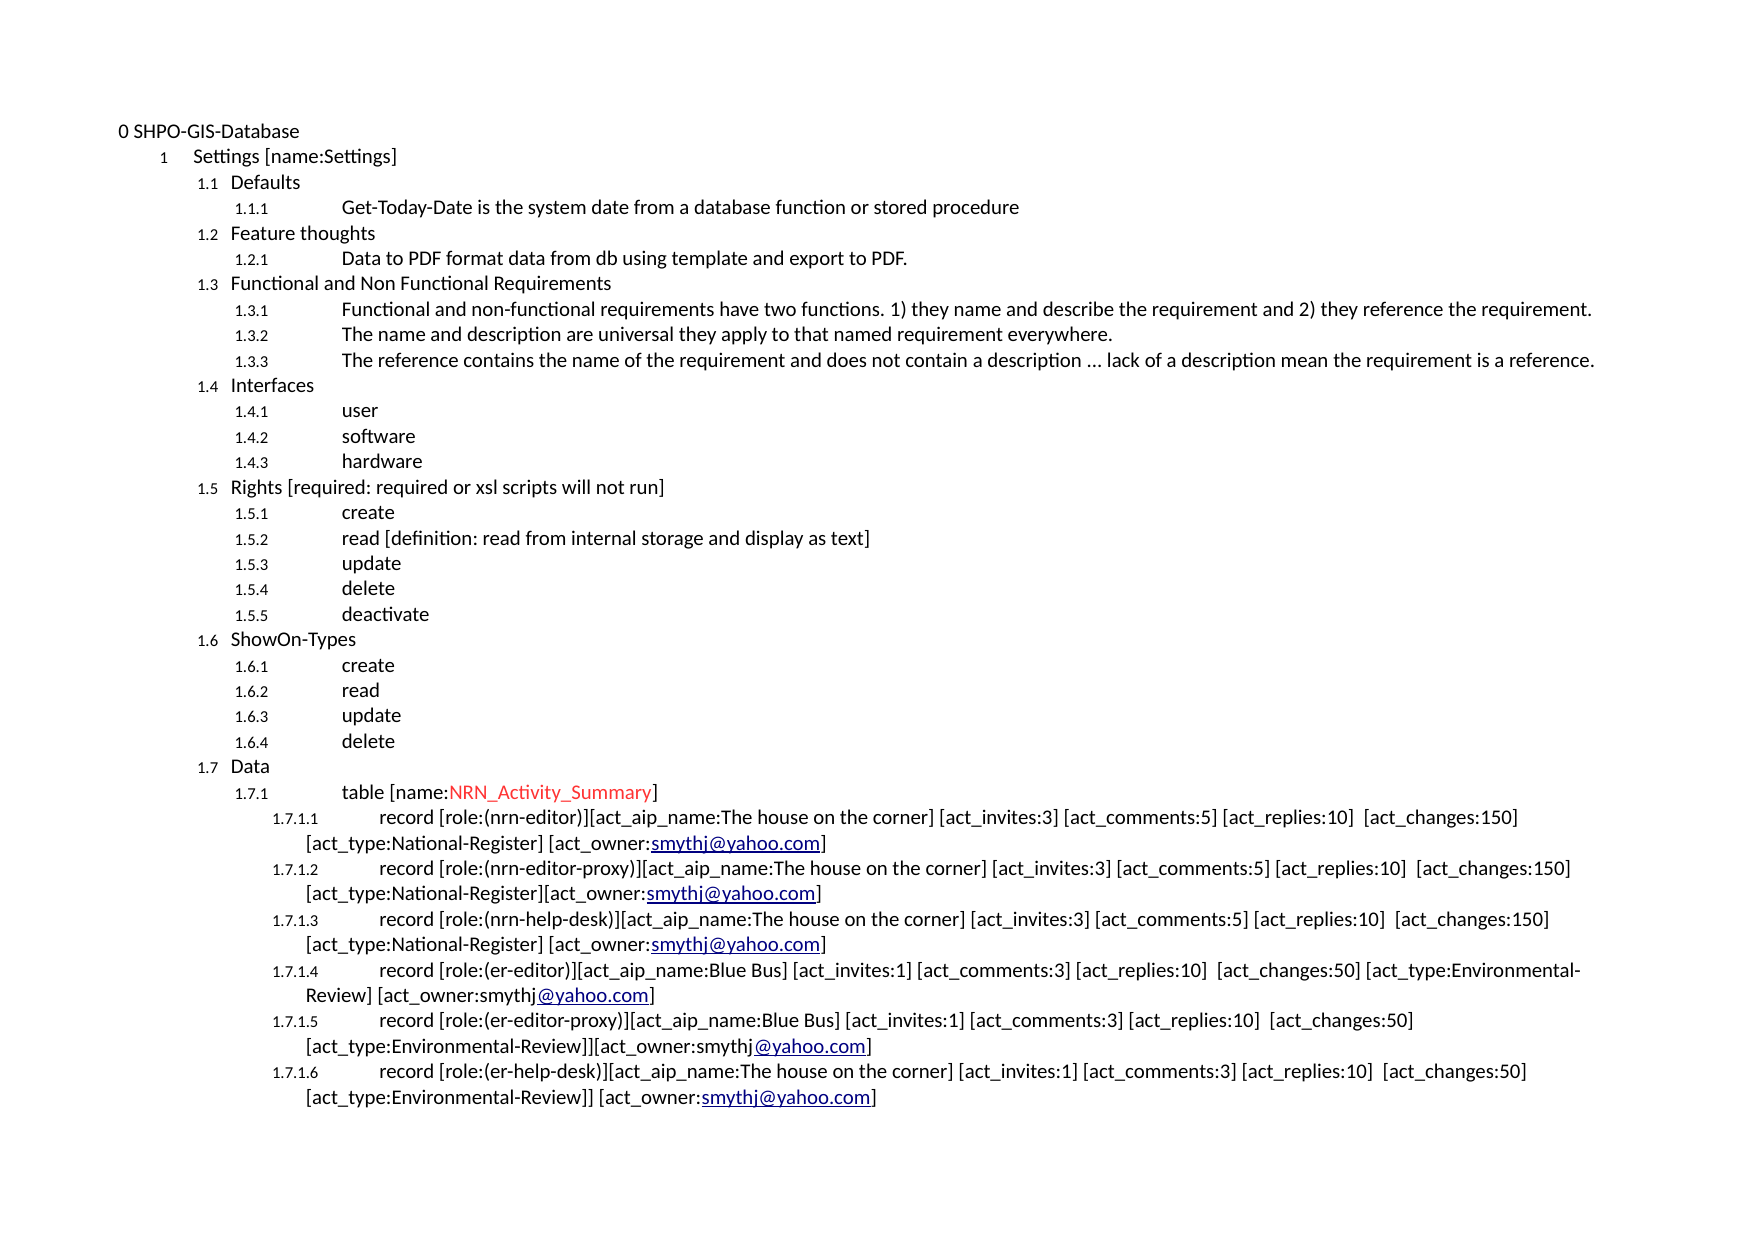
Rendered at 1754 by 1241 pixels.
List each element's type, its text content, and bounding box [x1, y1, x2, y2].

list update [231, 703, 1636, 728]
list software [231, 423, 1636, 448]
list Defaults [193, 169, 1636, 194]
text 0 SHPO-GIS-Database [118, 118, 1636, 143]
list update [231, 550, 1636, 576]
list Settings [name:Settings] [156, 143, 1636, 169]
list deactivate [231, 601, 1636, 626]
list record [role:(nrn-editor-proxy)][act_aip_name:The house on the corner] [act_invites:3] [act_comments:5] [act_replies:10] [act_changes:150] [act_type:National-Register][act_owner:smythj@yahoo.com] [268, 855, 1636, 906]
list Functional and non-functional requirements have two functions. 1) they name and describe the requirement and 2) they reference the requirement. [231, 296, 1636, 321]
list table [name:NRN_Activity_Summary] [231, 779, 1636, 804]
list hardware [231, 448, 1636, 474]
list Rights [required: required or xsl scripts will not run] [193, 474, 1636, 499]
list user [231, 398, 1636, 423]
list The name and description are universal they apply to that named requirement everywhere. [231, 321, 1636, 347]
list Data to PDF format data from db using template and export to PDF. [231, 245, 1636, 271]
list delete [231, 576, 1636, 601]
list ShowOn-Types [193, 626, 1636, 652]
list create [231, 499, 1636, 525]
list read [231, 677, 1636, 703]
list Get-Today-Date is the system date from a database function or stored procedure [231, 194, 1636, 220]
list Interfaces [193, 372, 1636, 398]
list record [role:(nrn-help-desk)][act_aip_name:The house on the corner] [act_invites:3] [act_comments:5] [act_replies:10] [act_changes:150] [act_type:National-Register] [act_owner:smythj@yahoo.com] [268, 906, 1636, 957]
list Feature thoughts [193, 220, 1636, 245]
list record [role:(er-editor-proxy)][act_aip_name:Blue Bus] [act_invites:1] [act_comments:3] [act_replies:10] [act_changes:50] [act_type:Environmental-Review]][act_owner:smythj@yahoo.com] [268, 1008, 1636, 1058]
list Data [193, 753, 1636, 779]
list record [role:(er-editor)][act_aip_name:Blue Bus] [act_invites:1] [act_comments:3] [act_replies:10] [act_changes:50] [act_type:Environmental-Review] [act_owner:smythj@yahoo.com] [268, 957, 1636, 1008]
list record [role:(nrn-editor)][act_aip_name:The house on the corner] [act_invites:3] [act_comments:5] [act_replies:10] [act_changes:150] [act_type:National-Register] [act_owner:smythj@yahoo.com] [268, 804, 1636, 855]
list read [definition: read from internal storage and display as text] [231, 525, 1636, 550]
list The reference contains the name of the requirement and does not contain a description ... lack of a description mean the requirement is a reference. [231, 347, 1636, 372]
list create [231, 652, 1636, 677]
list record [role:(er-help-desk)][act_aip_name:The house on the corner] [act_invites:1] [act_comments:3] [act_replies:10] [act_changes:50] [act_type:Environmental-Review]] [act_owner:smythj@yahoo.com] [268, 1058, 1636, 1109]
list Functional and Non Functional Requirements [193, 271, 1636, 296]
list delete [231, 728, 1636, 753]
